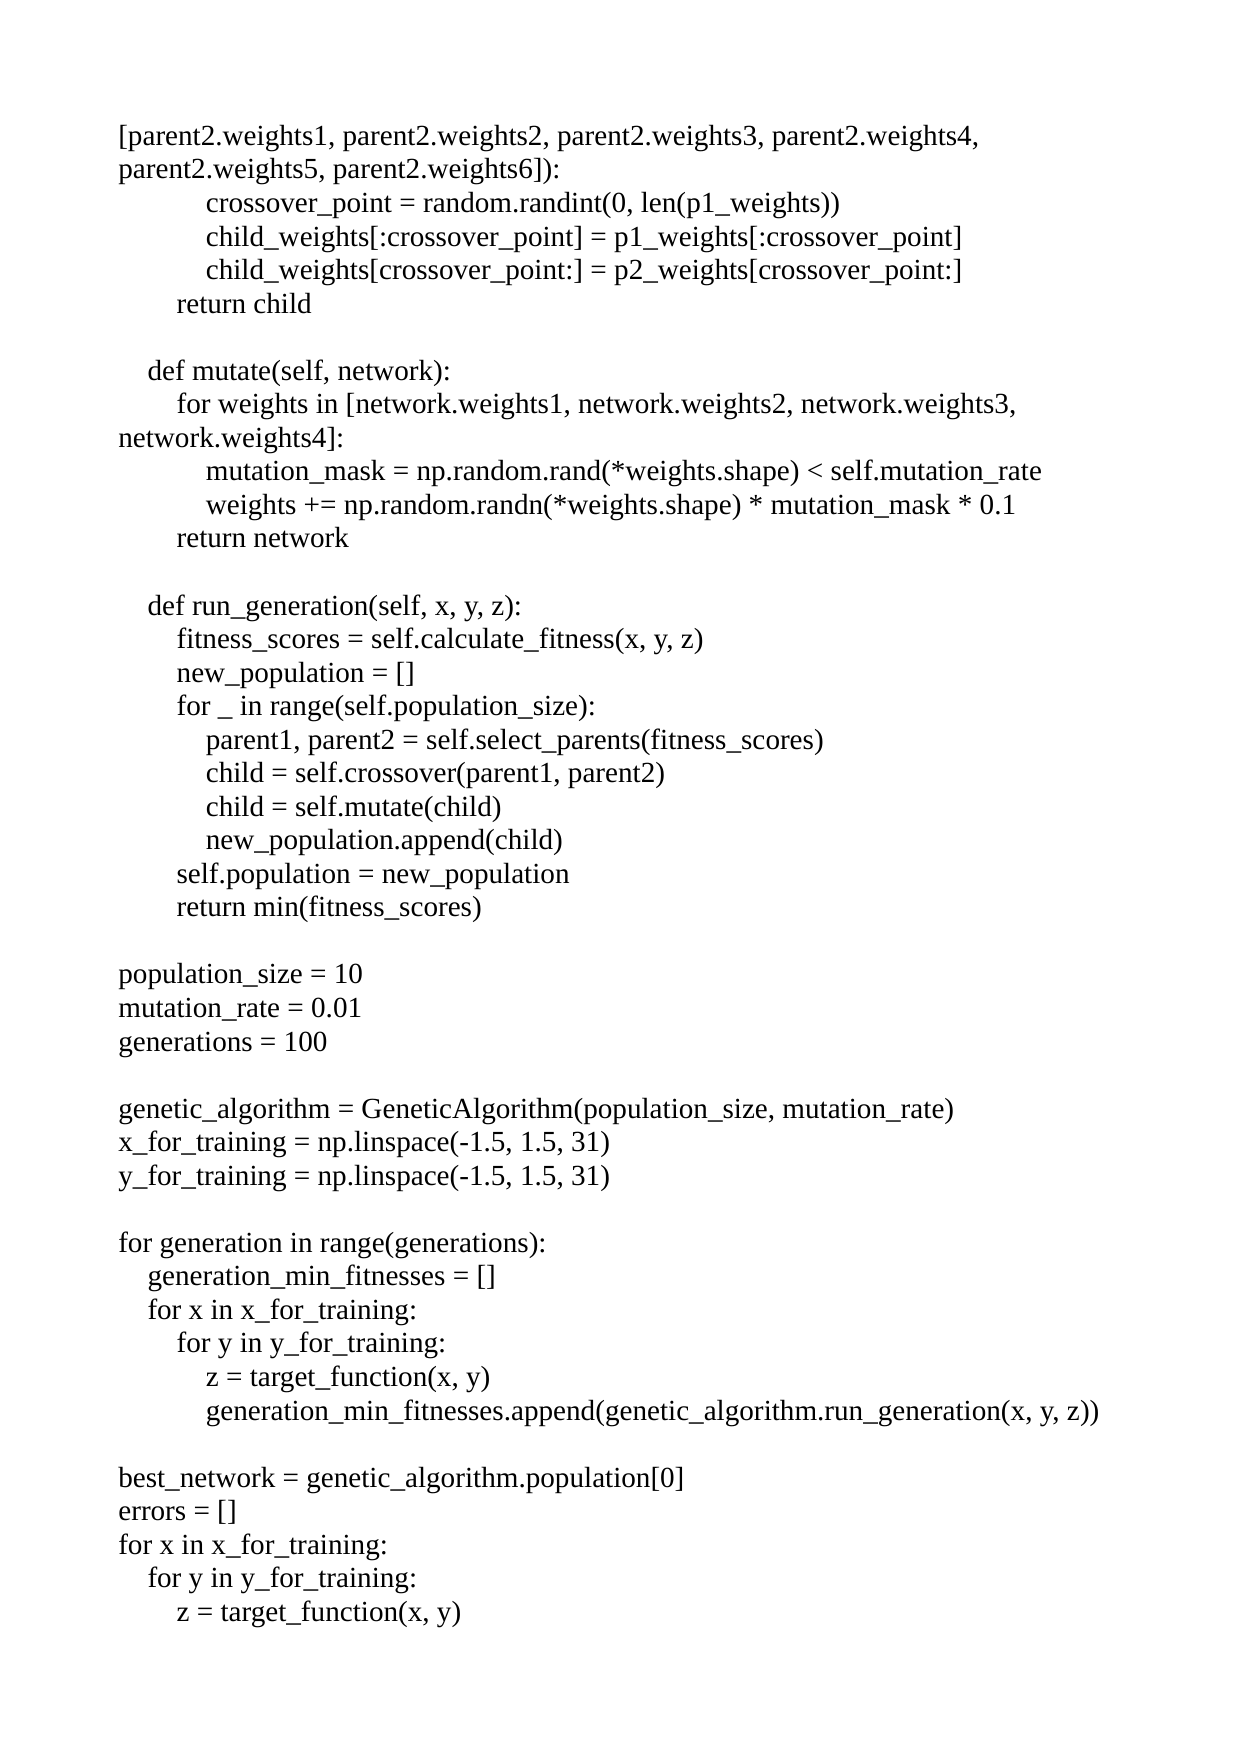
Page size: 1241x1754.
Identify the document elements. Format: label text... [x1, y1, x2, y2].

text x_for_training = np.linspace(-1.5, 1.5, 31) [118, 1124, 1122, 1158]
text z = target_function(x, y) [118, 1359, 1122, 1393]
text for x in x_for_training: [118, 1292, 1122, 1326]
text new_population.append(child) [118, 822, 1122, 856]
text [parent2.weights1, parent2.weights2, parent2.weights3, parent2.weights4, parent2.weights5, parent2.weights6]): [118, 118, 1122, 185]
text for y in y_for_training: [118, 1560, 1122, 1594]
text child = self.crossover(parent1, parent2) [118, 755, 1122, 789]
text return network [118, 521, 1122, 554]
text errors = [] [118, 1493, 1122, 1527]
text best_network = genetic_algorithm.population[0] [118, 1460, 1122, 1493]
text crossover_point = random.randint(0, len(p1_weights)) [118, 185, 1122, 219]
text child_weights[:crossover_point] = p1_weights[:crossover_point] [118, 219, 1122, 252]
text parent1, parent2 = self.select_parents(fitness_scores) [118, 722, 1122, 755]
text weights += np.random.randn(*weights.shape) * mutation_mask * 0.1 [118, 487, 1122, 521]
text generation_min_fitnesses = [] [118, 1258, 1122, 1292]
text child = self.mutate(child) [118, 789, 1122, 822]
text y_for_training = np.linspace(-1.5, 1.5, 31) [118, 1158, 1122, 1191]
text for x in x_for_training: [118, 1527, 1122, 1560]
text return child [118, 286, 1122, 319]
text new_population = [] [118, 655, 1122, 688]
text self.population = new_population [118, 856, 1122, 889]
text mutation_mask = np.random.rand(*weights.shape) < self.mutation_rate [118, 453, 1122, 487]
text mutation_rate = 0.01 [118, 990, 1122, 1024]
text for y in y_for_training: [118, 1326, 1122, 1359]
text child_weights[crossover_point:] = p2_weights[crossover_point:] [118, 252, 1122, 286]
text for generation in range(generations): [118, 1225, 1122, 1258]
text generation_min_fitnesses.append(genetic_algorithm.run_generation(x, y, z)) [118, 1393, 1122, 1426]
text fitness_scores = self.calculate_fitness(x, y, z) [118, 621, 1122, 655]
text for _ in range(self.population_size): [118, 688, 1122, 722]
text return min(fitness_scores) [118, 889, 1122, 923]
text generations = 100 [118, 1024, 1122, 1057]
text genetic_algorithm = GeneticAlgorithm(population_size, mutation_rate) [118, 1091, 1122, 1124]
text population_size = 10 [118, 957, 1122, 990]
text for weights in [network.weights1, network.weights2, network.weights3, network.weights4]: [118, 386, 1122, 453]
text z = target_function(x, y) [118, 1594, 1122, 1627]
text def mutate(self, network): [118, 353, 1122, 386]
text def run_generation(self, x, y, z): [118, 588, 1122, 621]
